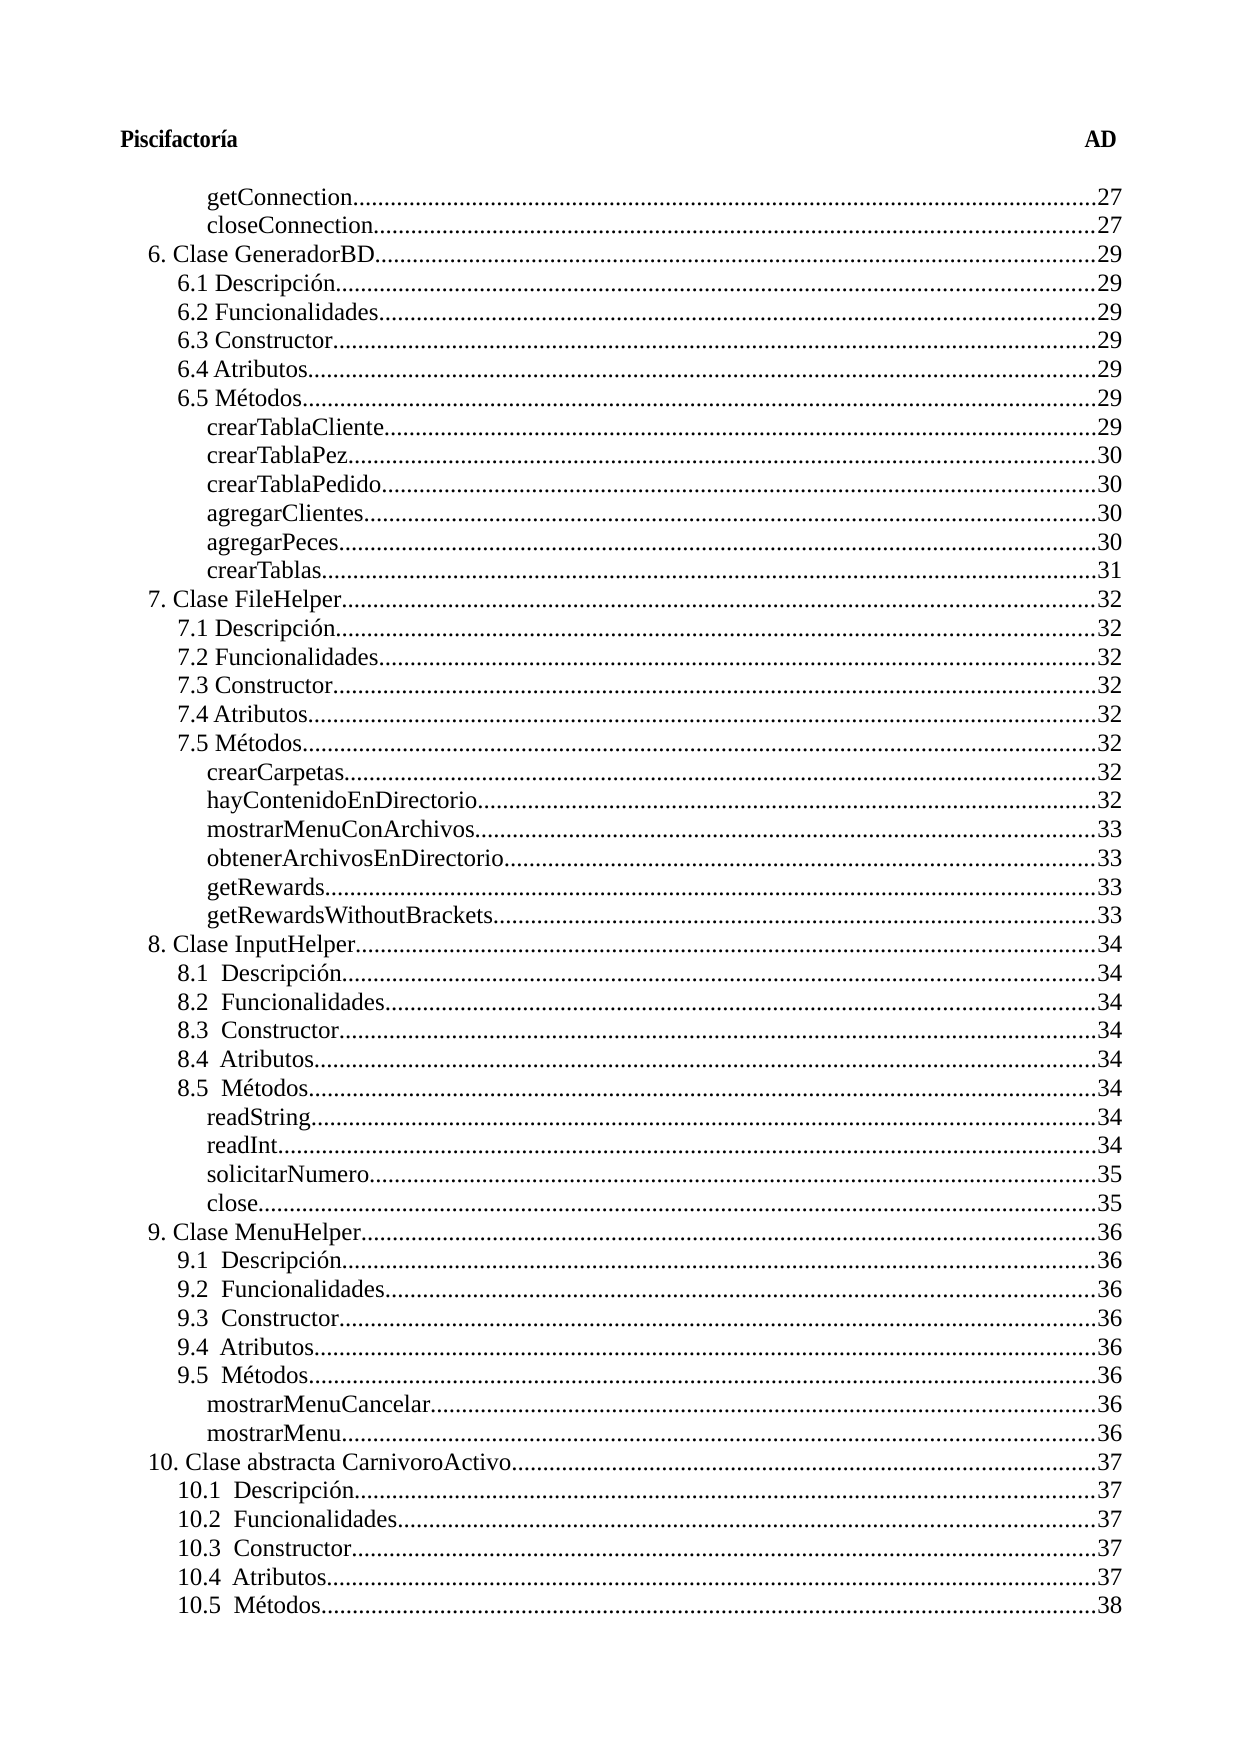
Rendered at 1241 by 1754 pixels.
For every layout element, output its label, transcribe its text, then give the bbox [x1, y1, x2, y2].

text 6.1 Descripción 29 [177, 268, 1122, 297]
text 7.5 Métodos 32 [177, 728, 1122, 757]
text getRewards 33 [207, 872, 1122, 901]
text 8.3 Constructor 34 [177, 1016, 1122, 1044]
text close 35 [207, 1188, 1122, 1217]
text crearTablaPez 30 [207, 441, 1122, 469]
text 8. Clase InputHelper 34 [148, 929, 1122, 958]
text 6.5 Métodos 29 [177, 383, 1122, 412]
text mostrarMenu 36 [207, 1418, 1122, 1447]
text 6.2 Funcionalidades 29 [177, 297, 1122, 326]
text 8.1 Descripción 34 [177, 958, 1122, 987]
text crearCarpetas 32 [207, 757, 1122, 786]
text 10. Clase abstracta CarnivoroActivo 37 [148, 1447, 1122, 1476]
text crearTablas 31 [207, 556, 1122, 584]
text mostrarMenuConArchivos 33 [207, 814, 1122, 843]
text 7.4 Atributos 32 [177, 699, 1122, 728]
text 9.1 Descripción 36 [177, 1246, 1122, 1274]
text agregarPeces 30 [207, 527, 1122, 556]
text 8.5 Métodos 34 [177, 1073, 1122, 1102]
text 6.4 Atributos 29 [177, 354, 1122, 383]
text 6.3 Constructor 29 [177, 326, 1122, 354]
text 9.5 Métodos 36 [177, 1361, 1122, 1389]
text 9.2 Funcionalidades 36 [177, 1274, 1122, 1303]
text 9. Clase MenuHelper 36 [148, 1217, 1122, 1246]
text 10.3 Constructor 37 [177, 1533, 1122, 1562]
text 7.1 Descripción 32 [177, 613, 1122, 642]
text 9.3 Constructor 36 [177, 1303, 1122, 1332]
text 7.3 Constructor 32 [177, 671, 1122, 699]
text 9.4 Atributos 36 [177, 1332, 1122, 1361]
text 10.1 Descripción 37 [177, 1476, 1122, 1504]
text getConnection 27 [207, 182, 1122, 211]
text crearTablaPedido 30 [207, 469, 1122, 498]
text mostrarMenuCancelar 36 [207, 1389, 1122, 1418]
text 7. Clase FileHelper 32 [148, 584, 1122, 613]
text 8.2 Funcionalidades 34 [177, 987, 1122, 1016]
text hayContenidoEnDirectorio 32 [207, 786, 1122, 814]
text getRewardsWithoutBrackets 33 [207, 901, 1122, 929]
text obtenerArchivosEnDirectorio 33 [207, 843, 1122, 872]
text agregarClientes 30 [207, 498, 1122, 527]
text 6. Clase GeneradorBD 29 [148, 239, 1122, 268]
text closeConnection 27 [207, 211, 1122, 239]
text readString 34 [207, 1102, 1122, 1131]
text solicitarNumero 35 [207, 1159, 1122, 1188]
text 10.4 Atributos 37 [177, 1562, 1122, 1591]
text crearTablaCliente 29 [207, 412, 1122, 441]
text 10.2 Funcionalidades 37 [177, 1504, 1122, 1533]
text 7.2 Funcionalidades 32 [177, 642, 1122, 671]
text readInt 34 [207, 1131, 1122, 1159]
text 8.4 Atributos 34 [177, 1044, 1122, 1073]
text 10.5 Métodos 38 [177, 1591, 1122, 1619]
